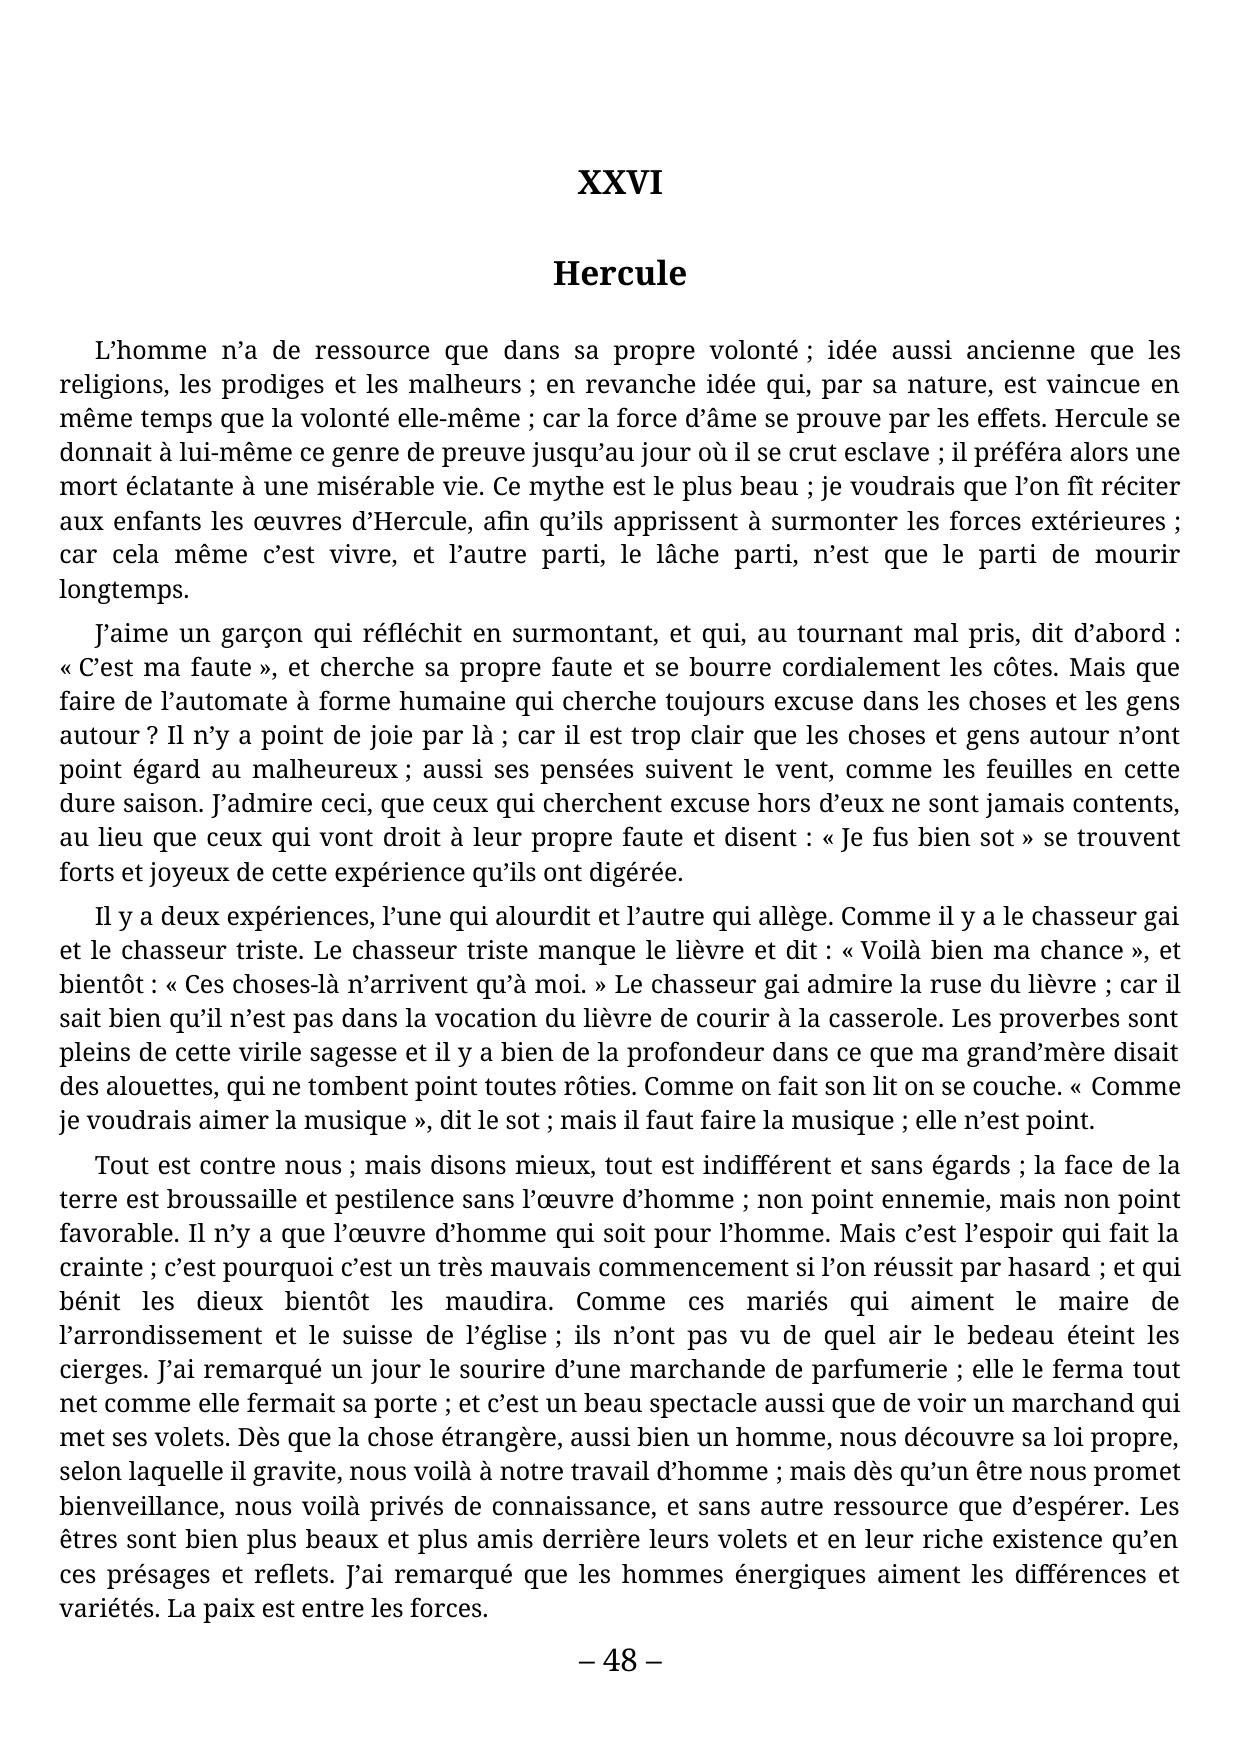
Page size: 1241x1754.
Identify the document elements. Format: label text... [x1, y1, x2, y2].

text Il y a deux expériences, l’une qui alourdit et l’autre qui allège. Comme il y a le chasseur gai et le chasseur triste. Le chasseur triste manque le lièvre et dit : « Voilà bien ma chance », et bientôt : « Ces choses-là n’arrivent qu’à moi. » Le chasseur gai admire la ruse du lièvre ; car il sait bien qu’il n’est pas dans la vocation du lièvre de courir à la casserole. Les proverbes sont pleins de cette virile sagesse et il y a bien de la profondeur dans ce que ma grand’mère disait des alouettes, qui ne tombent point toutes rôties. Comme on fait son lit on se couche. « Comme je voudrais aimer la musique », dit le sot ; mais il faut faire la musique ; elle n’est point. [59, 899, 1181, 1137]
text J’aime un garçon qui réfléchit en surmontant, et qui, au tournant mal pris, dit d’abord : « C’est ma faute », et cherche sa propre faute et se bourre cordialement les côtes. Mais que faire de l’automate à forme humaine qui cherche toujours excuse dans les choses et les gens autour ? Il n’y a point de joie par là ; car il est trop clair que les choses et gens autour n’ont point égard au malheureux ; aussi ses pensées suivent le vent, comme les feuilles en cette dure saison. J’admire ceci, que ceux qui cherchent excuse hors d’eux ne sont jamais contents, au lieu que ceux qui vont droit à leur propre faute et disent : « Je fus bien sot » se trouvent forts et joyeux de cette expérience qu’ils ont digérée. [59, 616, 1181, 888]
subtitle XXVI Hercule [59, 159, 1181, 295]
text Tout est contre nous ; mais disons mieux, tout est indifférent et sans égards ; la face de la terre est broussaille et pestilence sans l’œuvre d’homme ; non point ennemie, mais non point favorable. Il n’y a que l’œuvre d’homme qui soit pour l’homme. Mais c’est l’espoir qui fait la crainte ; c’est pourquoi c’est un très mauvais commencement si l’on réussit par hasard ; et qui bénit les dieux bientôt les maudira. Comme ces mariés qui aiment le maire de l’arrondissement et le suisse de l’église ; ils n’ont pas vu de quel air le bedeau éteint les cierges. J’ai remarqué un jour le sourire d’une marchande de parfumerie ; elle le ferma tout net comme elle fermait sa porte ; et c’est un beau spectacle aussi que de voir un marchand qui met ses volets. Dès que la chose étrangère, aussi bien un homme, nous découvre sa loi propre, selon laquelle il gravite, nous voilà à notre travail d’homme ; mais dès qu’un être nous promet bienveillance, nous voilà privés de connaissance, et sans autre ressource que d’espérer. Les êtres sont bien plus beaux et plus amis derrière leurs volets et en leur riche existence qu’en ces présages et reflets. J’ai remarqué que les hommes énergiques aiment les différences et variétés. La paix est entre les forces. [59, 1147, 1181, 1624]
text L’homme n’a de ressource que dans sa propre volonté ; idée aussi ancienne que les religions, les prodiges et les malheurs ; en revanche idée qui, par sa nature, est vaincue en même temps que la volonté elle-même ; car la force d’âme se prouve par les effets. Hercule se donnait à lui-même ce genre de preuve jusqu’au jour où il se crut esclave ; il préféra alors une mort éclatante à une misérable vie. Ce mythe est le plus beau ; je voudrais que l’on fît réciter aux enfants les œuvres d’Hercule, afin qu’ils apprissent à surmonter les forces extérieures ; car cela même c’est vivre, et l’autre parti, le lâche parti, n’est que le parti de mourir longtemps. [59, 333, 1181, 605]
